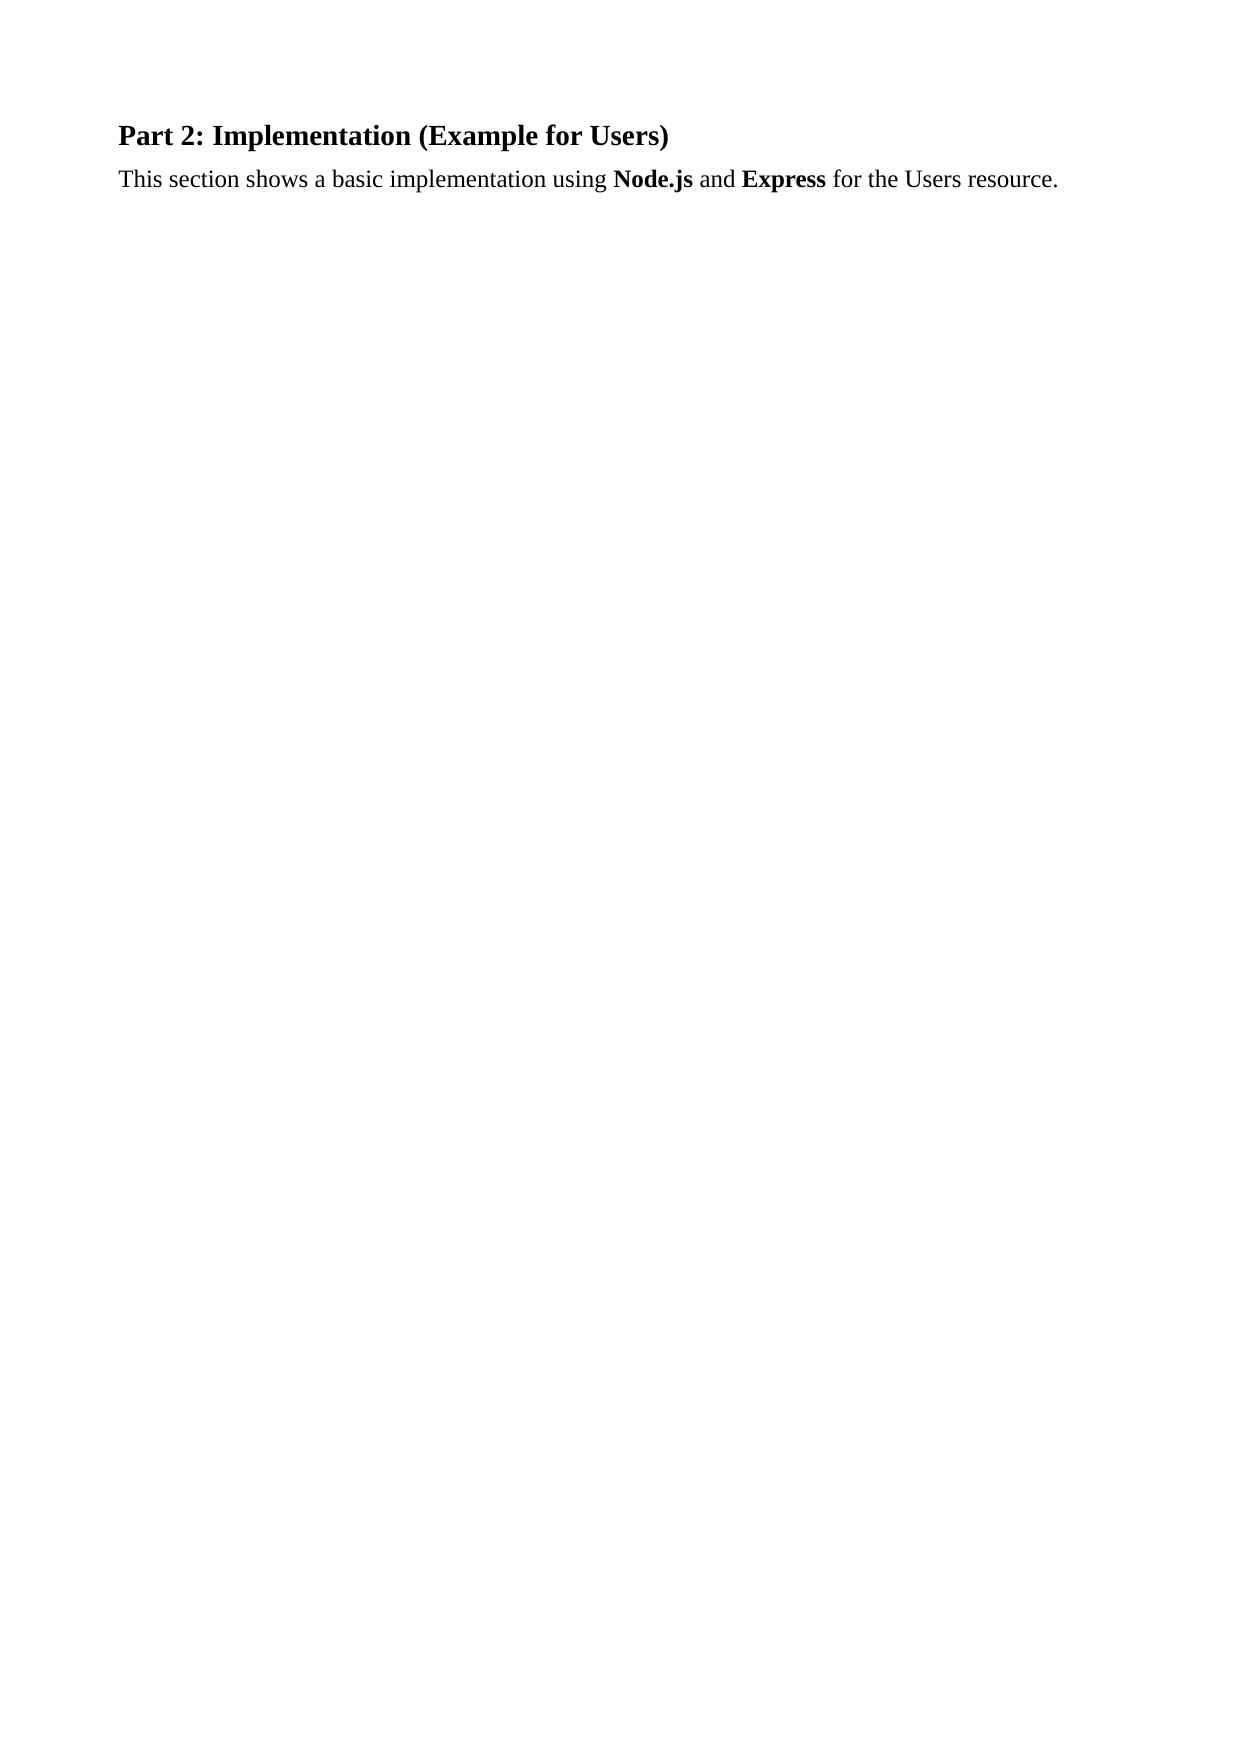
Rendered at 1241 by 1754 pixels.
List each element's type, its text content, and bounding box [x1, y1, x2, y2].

subtitle Part 2: Implementation (Example for Users) [118, 118, 1122, 152]
text This section shows a basic implementation using Node.js and Express for the Users resource. [118, 164, 1122, 193]
